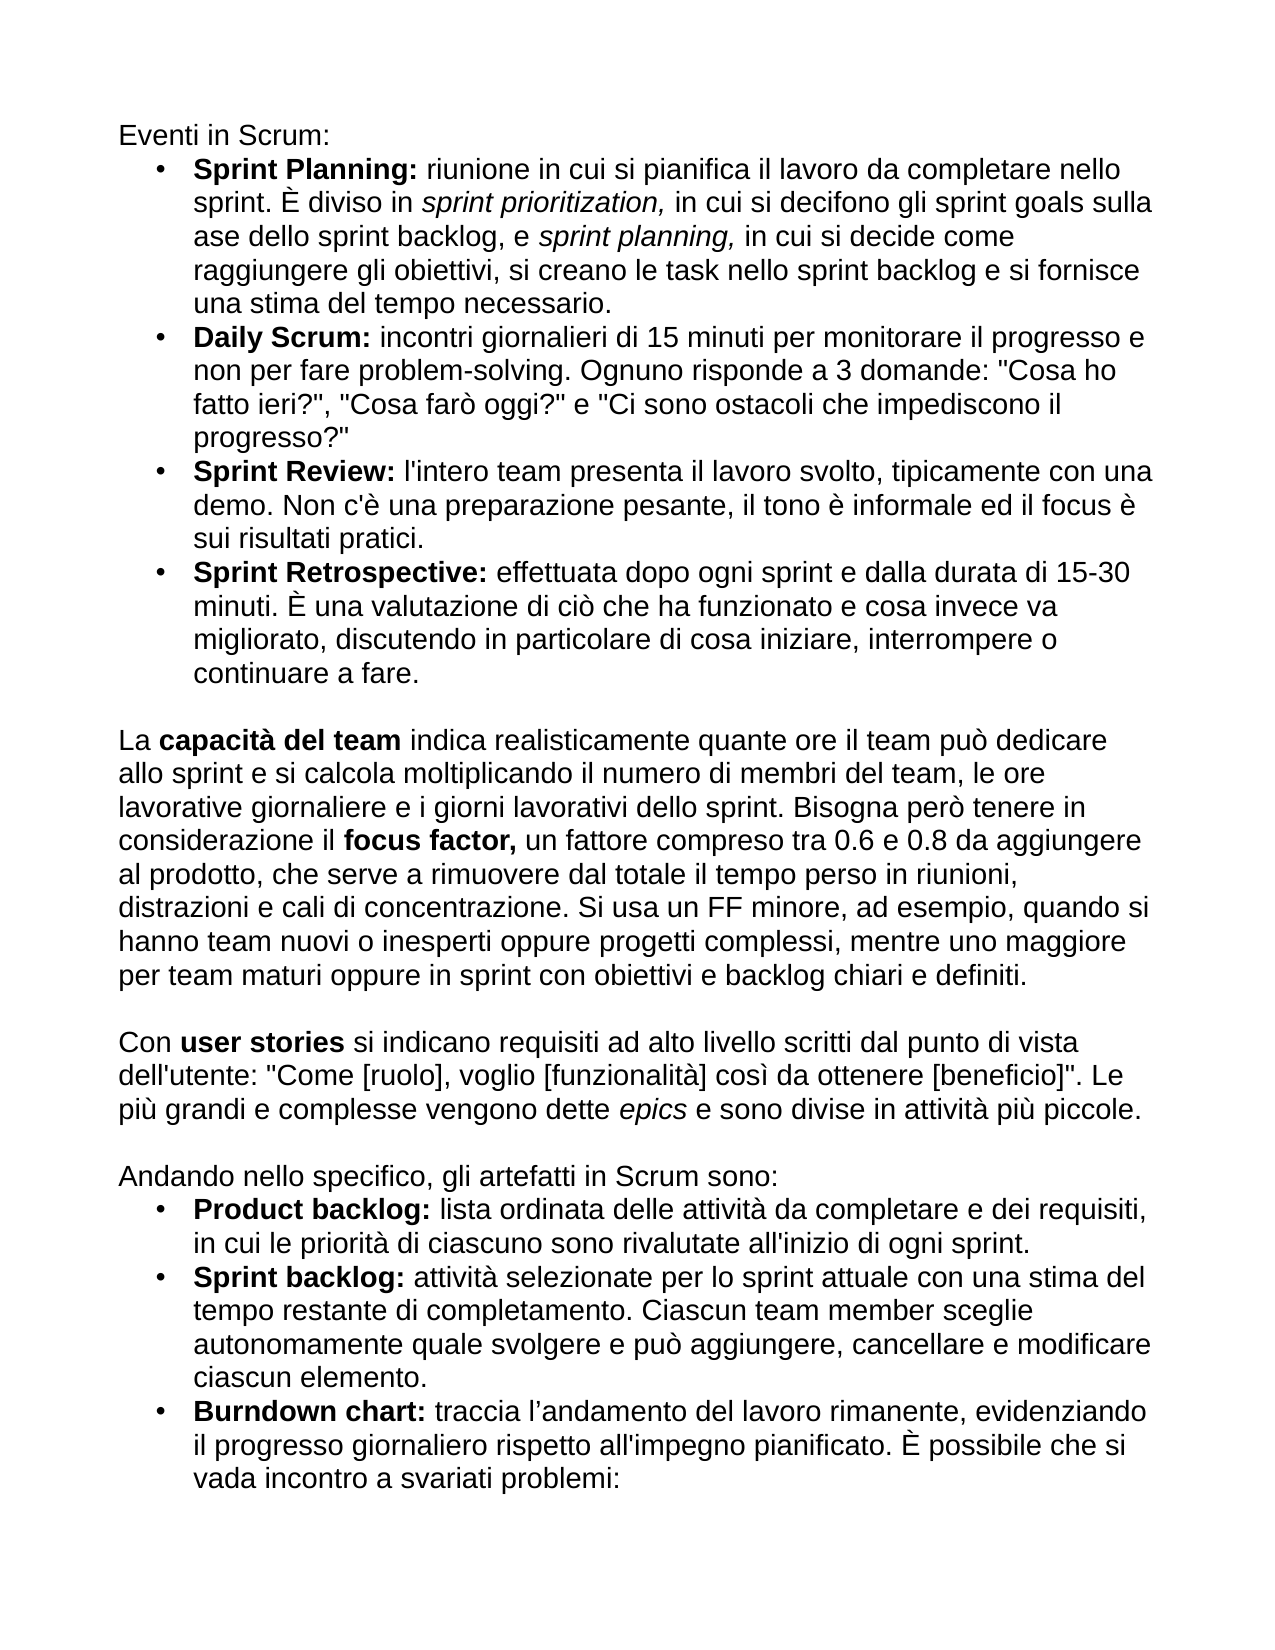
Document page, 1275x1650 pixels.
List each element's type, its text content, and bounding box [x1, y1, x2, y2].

text La capacità del team indica realisticamente quante ore il team può dedicare allo sprint e si calcola moltiplicando il numero di membri del team, le ore lavorative giornaliere e i giorni lavorativi dello sprint. Bisogna però tenere in considerazione il focus factor, un fattore compreso tra 0.6 e 0.8 da aggiungere al prodotto, che serve a rimuovere dal totale il tempo perso in riunioni, distrazioni e cali di concentrazione. Si usa un FF minore, ad esempio, quando si hanno team nuovi o inesperti oppure progetti complessi, mentre uno maggiore per team maturi oppure in sprint con obiettivi e backlog chiari e definiti. [118, 723, 1157, 991]
text Con user stories si indicano requisiti ad alto livello scritti dal punto di vista dell'utente: "Come [ruolo], voglio [funzionalità] così da ottenere [beneficio]". Le più grandi e complesse vengono dette epics e sono divise in attività più piccole. [118, 1024, 1157, 1125]
list Burndown chart: traccia l’andamento del lavoro rimanente, evidenziando il progresso giornaliero rispetto all'impegno pianificato. È possibile che si vada incontro a svariati problemi: [156, 1394, 1157, 1495]
list Product backlog: lista ordinata delle attività da completare e dei requisiti, in cui le priorità di ciascuno sono rivalutate all'inizio di ogni sprint. [156, 1192, 1157, 1259]
list Daily Scrum: incontri giornalieri di 15 minuti per monitorare il progresso e non per fare problem-solving. Ognuno risponde a 3 domande: "Cosa ho fatto ieri?", "Cosa farò oggi?" e "Ci sono ostacoli che impediscono il progresso?" [156, 319, 1157, 454]
text Eventi in Scrum: [118, 118, 1157, 152]
list Sprint backlog: attività selezionate per lo sprint attuale con una stima del tempo restante di completamento. Ciascun team member sceglie autonomamente quale svolgere e può aggiungere, cancellare e modificare ciascun elemento. [156, 1259, 1157, 1394]
list Sprint Retrospective: effettuata dopo ogni sprint e dalla durata di 15-30 minuti. È una valutazione di ciò che ha funzionato e cosa invece va migliorato, discutendo in particolare di cosa iniziare, interrompere o continuare a fare. [156, 555, 1157, 689]
list Sprint Planning: riunione in cui si pianifica il lavoro da completare nello sprint. È diviso in sprint prioritization, in cui si decifono gli sprint goals sulla ase dello sprint backlog, e sprint planning, in cui si decide come raggiungere gli obiettivi, si creano le task nello sprint backlog e si fornisce una stima del tempo necessario. [156, 152, 1157, 319]
text Andando nello specifico, gli artefatti in Scrum sono: [118, 1159, 1157, 1192]
list Sprint Review: l'intero team presenta il lavoro svolto, tipicamente con una demo. Non c'è una preparazione pesante, il tono è informale ed il focus è sui risultati pratici. [156, 454, 1157, 555]
